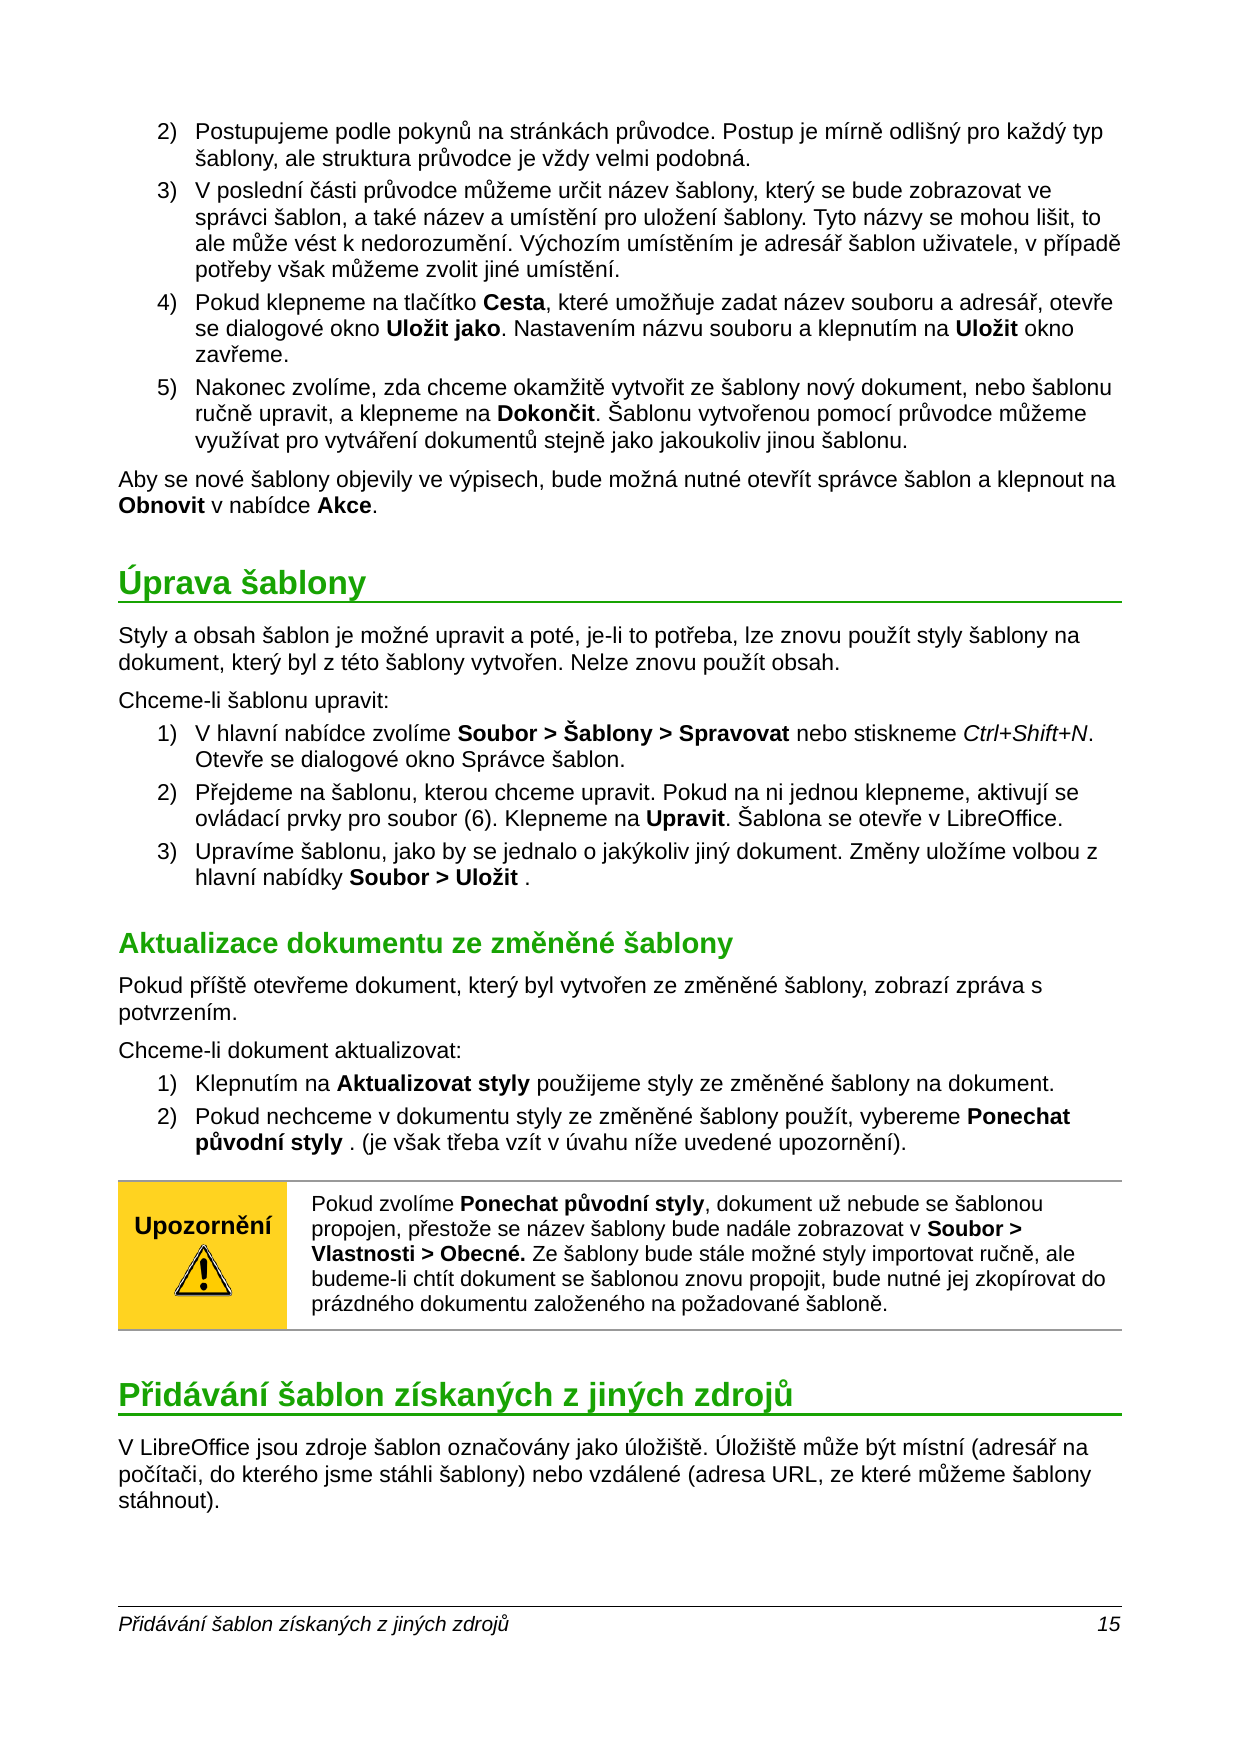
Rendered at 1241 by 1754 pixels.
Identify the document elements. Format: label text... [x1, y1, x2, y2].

list V poslední části průvodce můžeme určit název šablony, který se bude zobrazovat ve správci šablon, a také název a umístění pro uložení šablony. Tyto názvy se mohou lišit, to ale může vést k nedorozumění. Výchozím umístěním je adresář šablon uživatele, v případě potřeby však můžeme zvolit jiné umístění. [177, 177, 1122, 282]
text Styly a obsah šablon je možné upravit a poté, je-li to potřeba, lze znovu použít styly šablony na dokument, který byl z této šablony vytvořen. Nelze znovu použít obsah. [118, 622, 1122, 675]
list V hlavní nabídce zvolíme Soubor > Šablony > Spravovat nebo stiskneme Ctrl+Shift+N. Otevře se dialogové okno Správce šablon. [177, 720, 1122, 773]
list Přejdeme na šablonu, kterou chceme upravit. Pokud na ni jednou klepneme, aktivují se ovládací prvky pro soubor (obrázek 6). Klepneme na Upravit. Šablona se otevře v LibreOffice. [177, 779, 1122, 832]
list Chceme-li dokument aktualizovat: [118, 1037, 1122, 1064]
list Pokud klepneme na tlačítko Cesta, které umožňuje zadat název souboru a adresář, otevře se dialogové okno Uložit jako. Nastavením názvu souboru a klepnutím na Uložit okno zavřeme. [177, 289, 1122, 368]
list Nakonec zvolíme, zda chceme okamžitě vytvořit ze šablony nový dokument, nebo šablonu ručně upravit, a klepneme na Dokončit. Šablonu vytvořenou pomocí průvodce můžeme využívat pro vytváření dokumentů stejně jako jakoukoliv jinou šablonu. [177, 374, 1122, 453]
list Upravíme šablonu, jako by se jednalo o jakýkoliv jiný dokument. Změny uložíme volbou z hlavní nabídky Soubor > Uložit . [177, 838, 1122, 891]
subtitle Úprava šablony [118, 563, 1122, 601]
text Aby se nové šablony objevily ve výpisech, bude možná nutné otevřít správce šablon a klepnout na Obnovit v nabídce Akce. [118, 466, 1122, 518]
subtitle Přidávání šablon získaných z jiných zdrojů [118, 1375, 1122, 1413]
list Chceme-li šablonu upravit: [118, 687, 1122, 714]
table_header Pokud zvolíme Ponechat původní styly, dokument už nebude se šablonou propojen, přestože se název šablony bude nadále zobrazovat v Soubor > Vlastnosti > Obecné. Ze šablony bude stále možné styly importovat ručně, ale budeme-li chtít dokument se šablonou znovu propojit, bude nutné jej zkopírovat do prázdného dokumentu založeného na požadované šabloně. [288, 1182, 1122, 1329]
list Pokud nechceme v dokumentu styly ze změněné šablony použít, vybereme Ponechat původní styly . (je však třeba vzít v úvahu níže uvedené upozornění). [177, 1103, 1122, 1156]
subtitle Aktualizace dokumentu ze změněné šablony [118, 926, 1122, 960]
text Pokud příště otevřeme dokument, který byl vytvořen ze změněné šablony, zobrazí zpráva s potvrzením. [118, 972, 1122, 1025]
text V LibreOffice jsou zdroje šablon označovány jako úložiště. Úložiště může být místní (adresář na počítači, do kterého jsme stáhli šablony) nebo vzdálené (adresa URL, ze které můžeme šablony stáhnout). [118, 1434, 1122, 1513]
list Postupujeme podle pokynů na stránkách průvodce. Postup je mírně odlišný pro každý typ šablony, ale struktura průvodce je vždy velmi podobná. [177, 118, 1122, 171]
table_header Upozornění [118, 1182, 287, 1329]
list Klepnutím na Aktualizovat styly použijeme styly ze změněné šablony na dokument. [177, 1070, 1122, 1097]
picture [170, 1240, 236, 1300]
